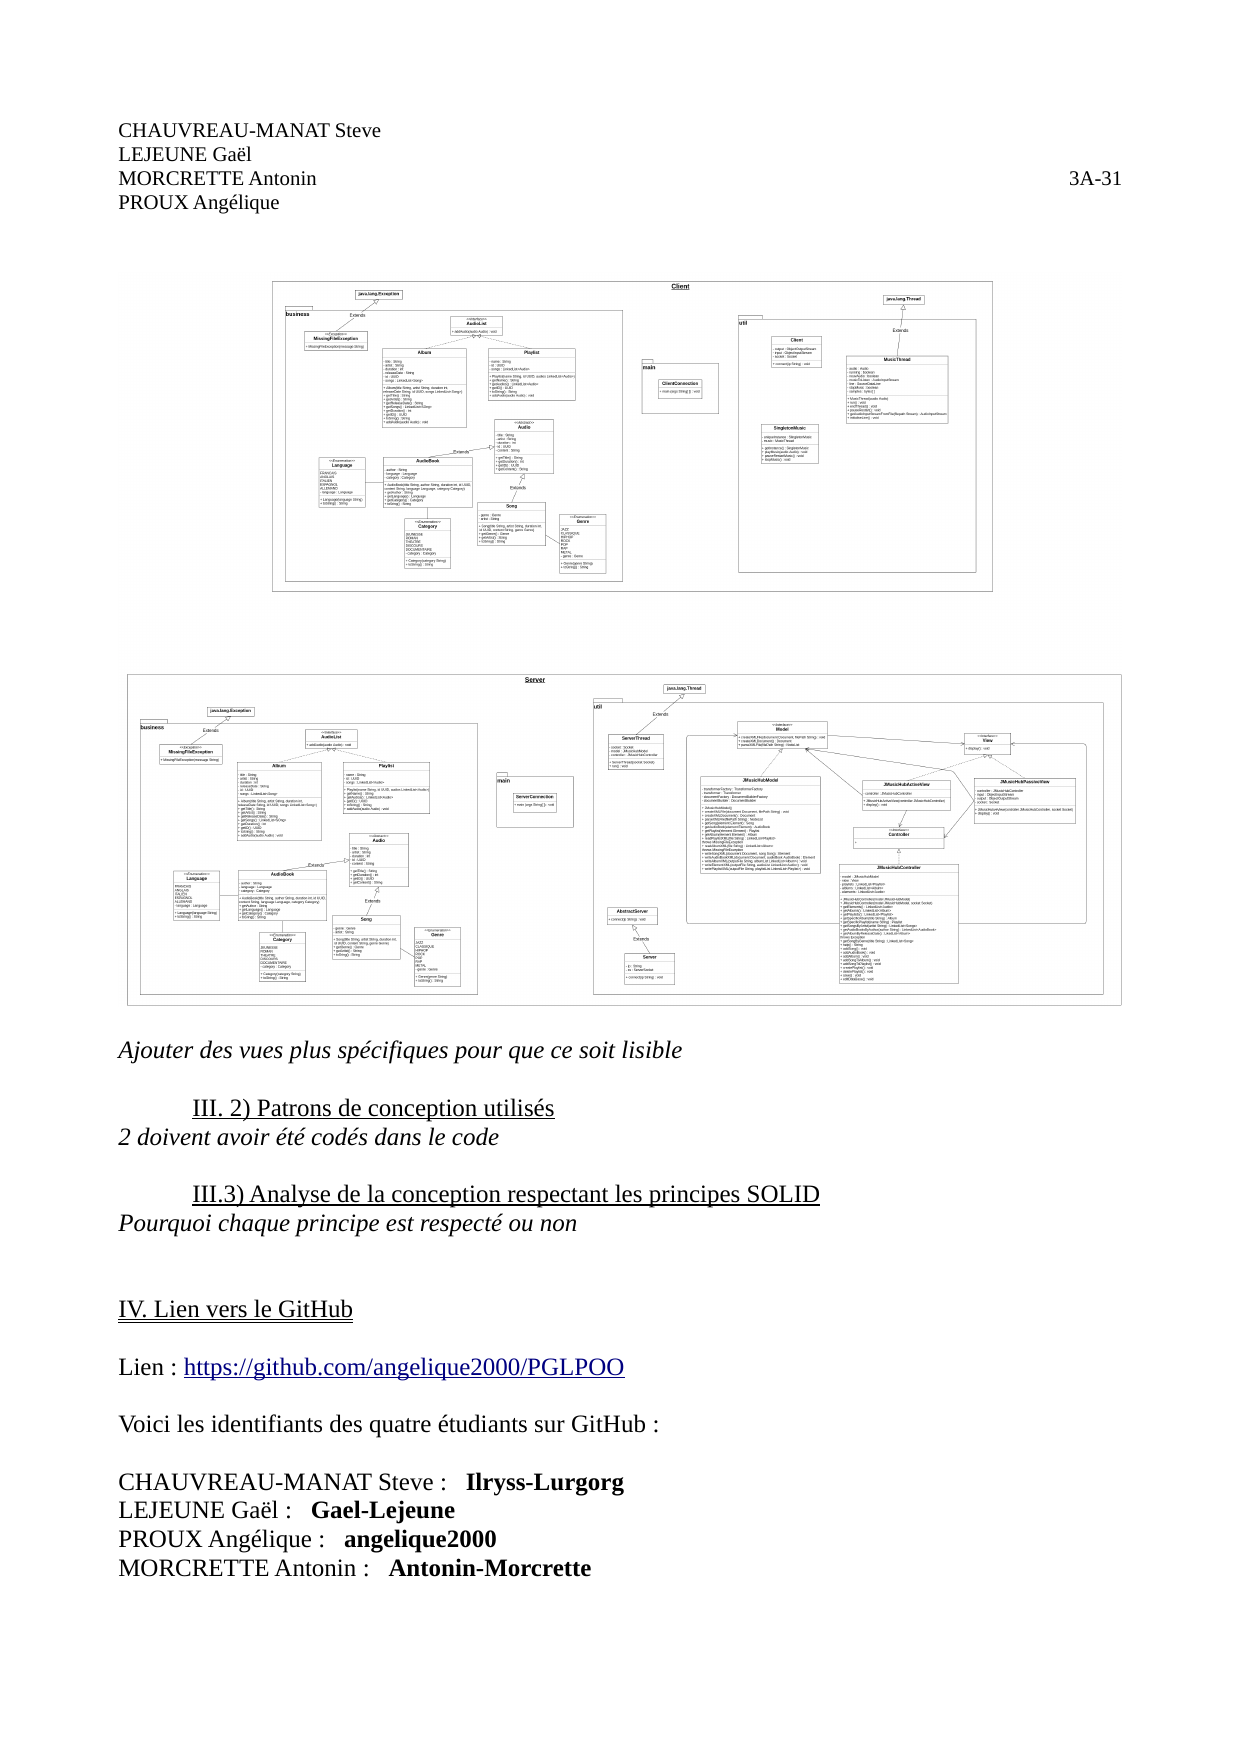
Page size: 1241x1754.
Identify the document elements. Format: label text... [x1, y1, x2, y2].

text III. 2) Patrons de conception utilisés [118, 1093, 1122, 1122]
text MORCRETTE Antonin : Antonin-Morcrette [118, 1553, 1122, 1582]
text Ajouter des vues plus spécifiques pour que ce soit lisible [118, 1036, 1122, 1064]
picture [118, 272, 1123, 1007]
text CHAUVREAU-MANAT Steve : Ilryss-Lurgorg [118, 1467, 1122, 1496]
text III.3) Analyse de la conception respectant les principes SOLID [118, 1179, 1122, 1208]
text 2 doivent avoir été codés dans le code [118, 1122, 1122, 1151]
text PROUX Angélique : angelique2000 [118, 1524, 1122, 1553]
text LEJEUNE Gaël : Gael-Lejeune [118, 1496, 1122, 1524]
text IV. Lien vers le GitHub [118, 1294, 1122, 1323]
text Lien : https://github.com/angelique2000/PGLPOO [118, 1352, 1122, 1381]
text Voici les identifiants des quatre étudiants sur GitHub : [118, 1409, 1122, 1438]
text Pourquoi chaque principe est respecté ou non [118, 1208, 1122, 1237]
